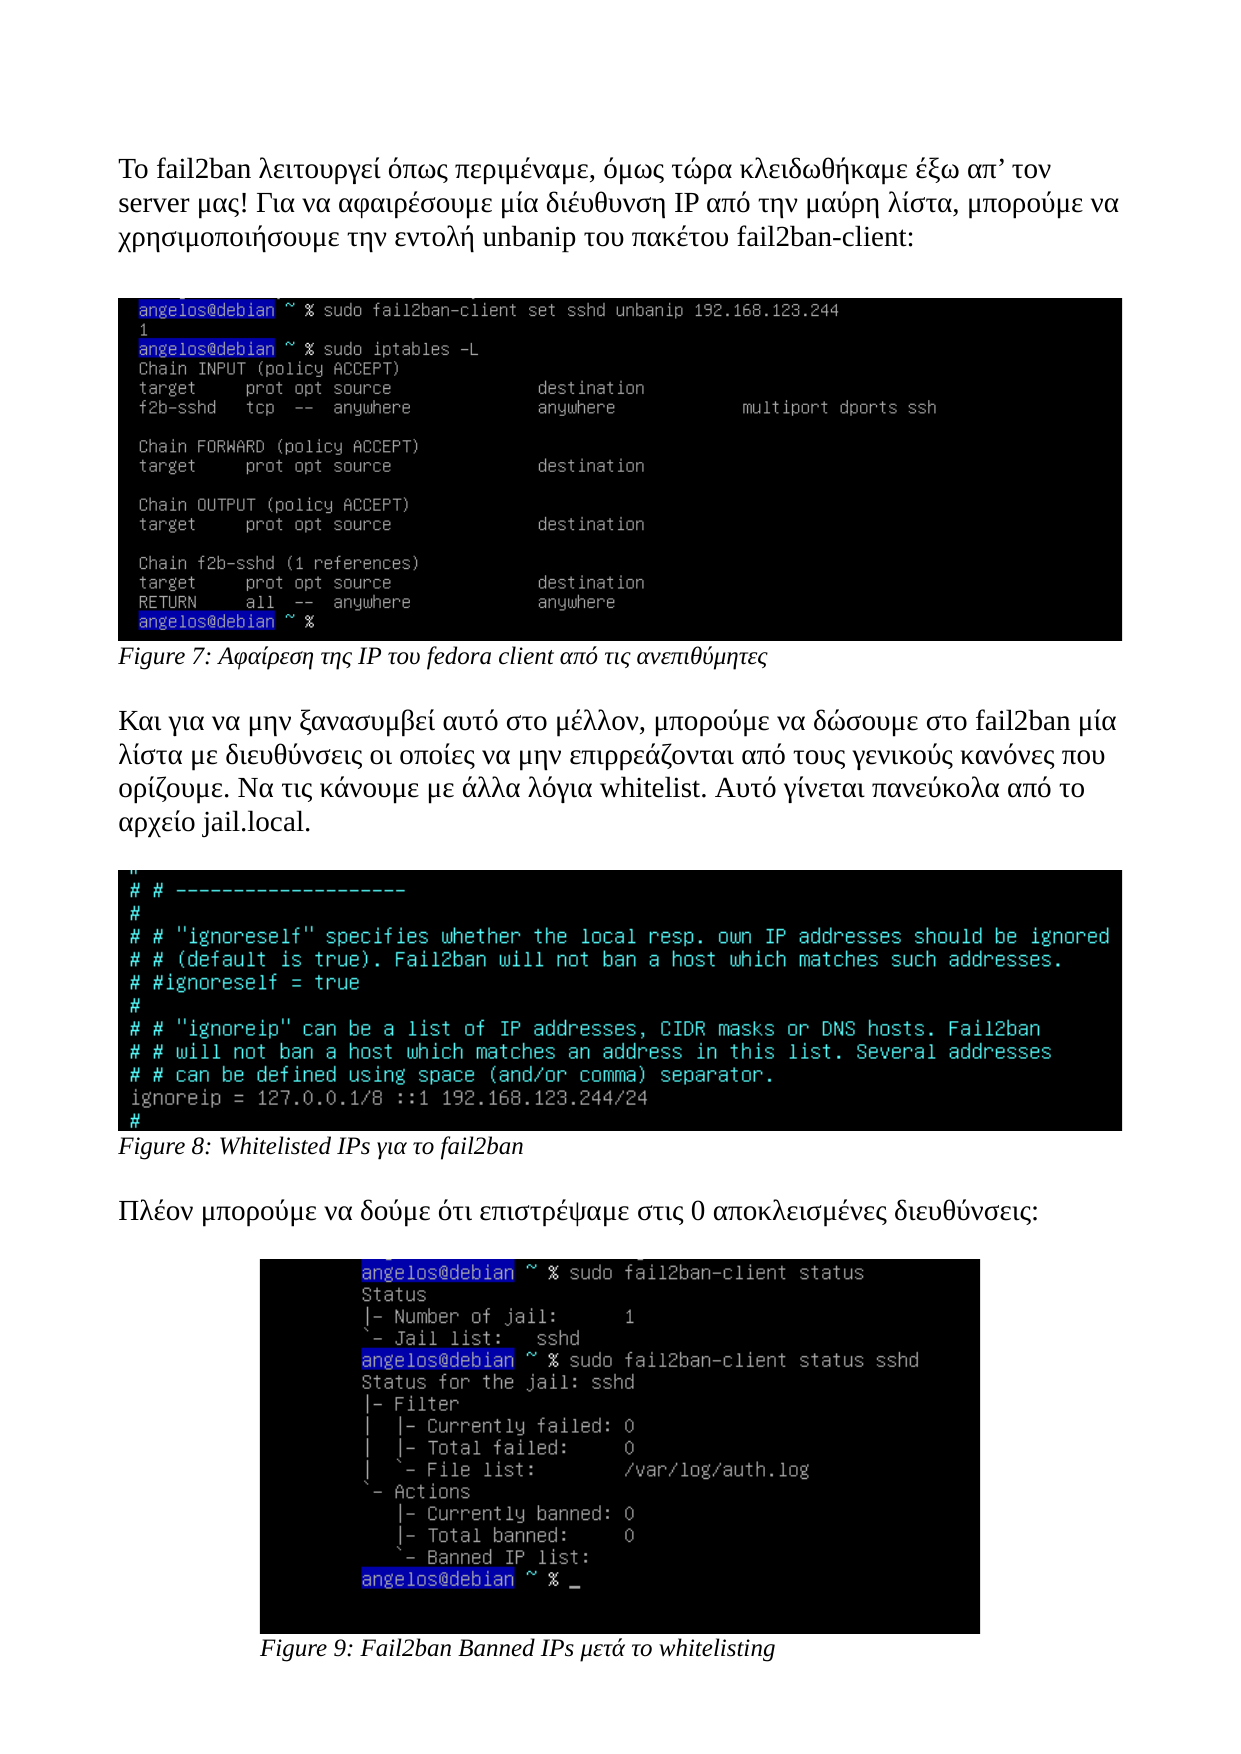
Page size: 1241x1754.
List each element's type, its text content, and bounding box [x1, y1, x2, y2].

text Figure 7: Αφαίρεση της IP του fedora client από τις ανεπιθύμητες [118, 641, 1122, 670]
text Figure 8: Whitelisted IPs για το fail2ban [118, 1131, 1122, 1159]
picture [259, 1259, 981, 1634]
text Το fail2ban λειτουργεί όπως περιμέναμε, όμως τώρα κλειδωθήκαμε έξω απ’ τον server μας! Για να αφαιρέσουμε μία διέυθυνση IP από την μαύρη λίστα, μπορούμε να χρησιμοποιήσουμε την εντολή unbanip του πακέτου fail2ban-client: [118, 152, 1122, 252]
text Και για να μην ξανασυμβεί αυτό στο μέλλον, μπορούμε να δώσουμε στο fail2ban μία λίστα με διευθύνσεις οι οποίες να μην επιρρεάζονται από τους γενικούς κανόνες που ορίζουμε. Να τις κάνουμε με άλλα λόγια whitelist. Αυτό γίνεται πανεύκολα από το αρχείο jail.local. [118, 703, 1122, 837]
text Figure 9: Fail2ban Banned IPs μετά το whitelisting [260, 1634, 980, 1662]
text Πλέον μπορούμε να δούμε ότι επιστρέψαμε στις 0 αποκλεισμένες διευθύνσεις: [118, 1193, 1122, 1227]
picture [118, 298, 1123, 641]
picture [118, 870, 1123, 1131]
